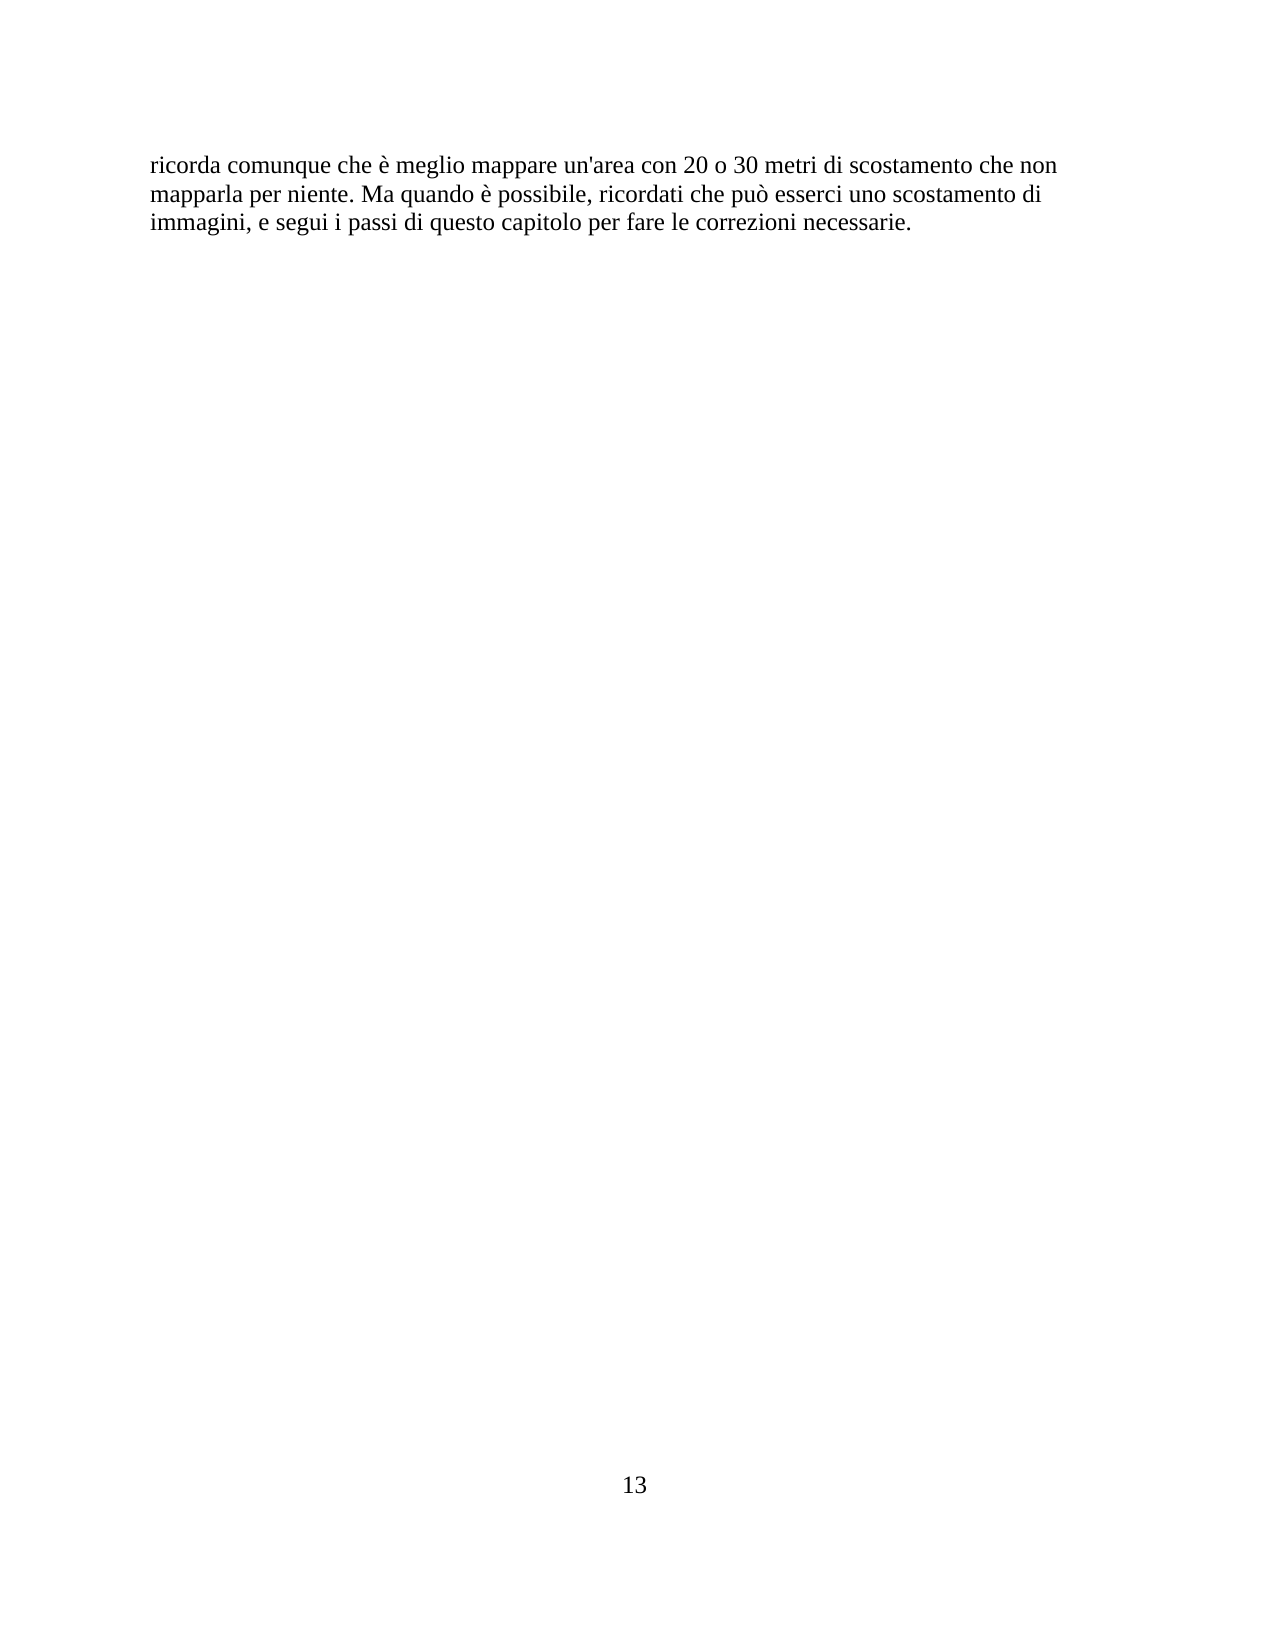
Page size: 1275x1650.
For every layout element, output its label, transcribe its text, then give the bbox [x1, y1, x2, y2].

text ricorda comunque che è meglio mappare un'area con 20 o 30 metri di scostamento che non mapparla per niente. Ma quando è possibile, ricordati che può esserci uno scostamento di immagini, e segui i passi di questo capitolo per fare le correzioni necessarie. [150, 150, 1125, 236]
